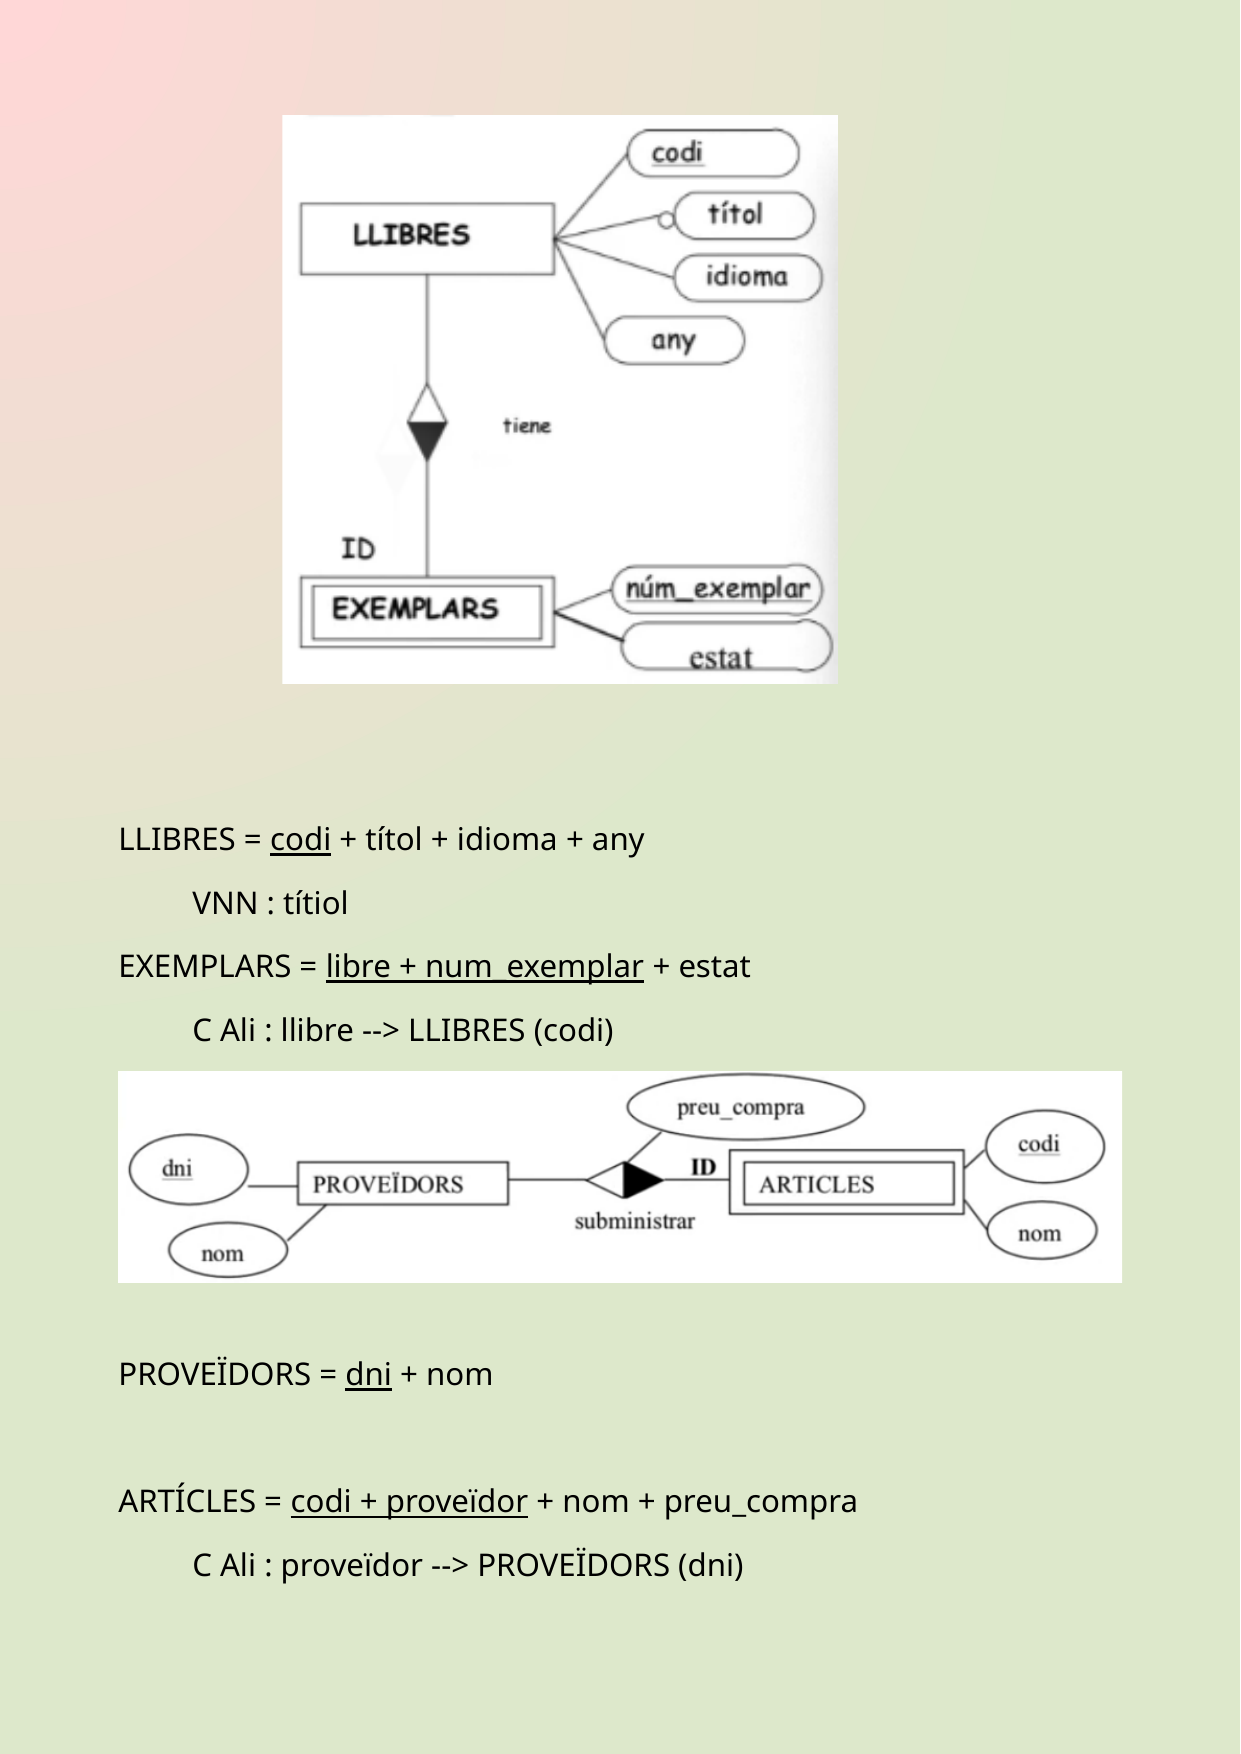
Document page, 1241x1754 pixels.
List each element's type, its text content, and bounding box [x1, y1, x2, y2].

picture [282, 115, 838, 684]
text C Ali : llibre --> LLIBRES (codi) [118, 1008, 1122, 1050]
text EXEMPLARS = libre + num_exemplar + estat [118, 944, 1122, 987]
text ARTÍCLES = codi + proveïdor + nom + preu_compra [118, 1479, 1122, 1522]
text PROVEÏDORS = dni + nom [118, 1352, 1122, 1395]
text C Ali : proveïdor --> PROVEÏDORS (dni) [118, 1543, 1122, 1586]
text VNN : títiol [118, 881, 1122, 923]
text LLIBRES = codi + títol + idioma + any [118, 817, 1122, 860]
picture [118, 1071, 1123, 1283]
